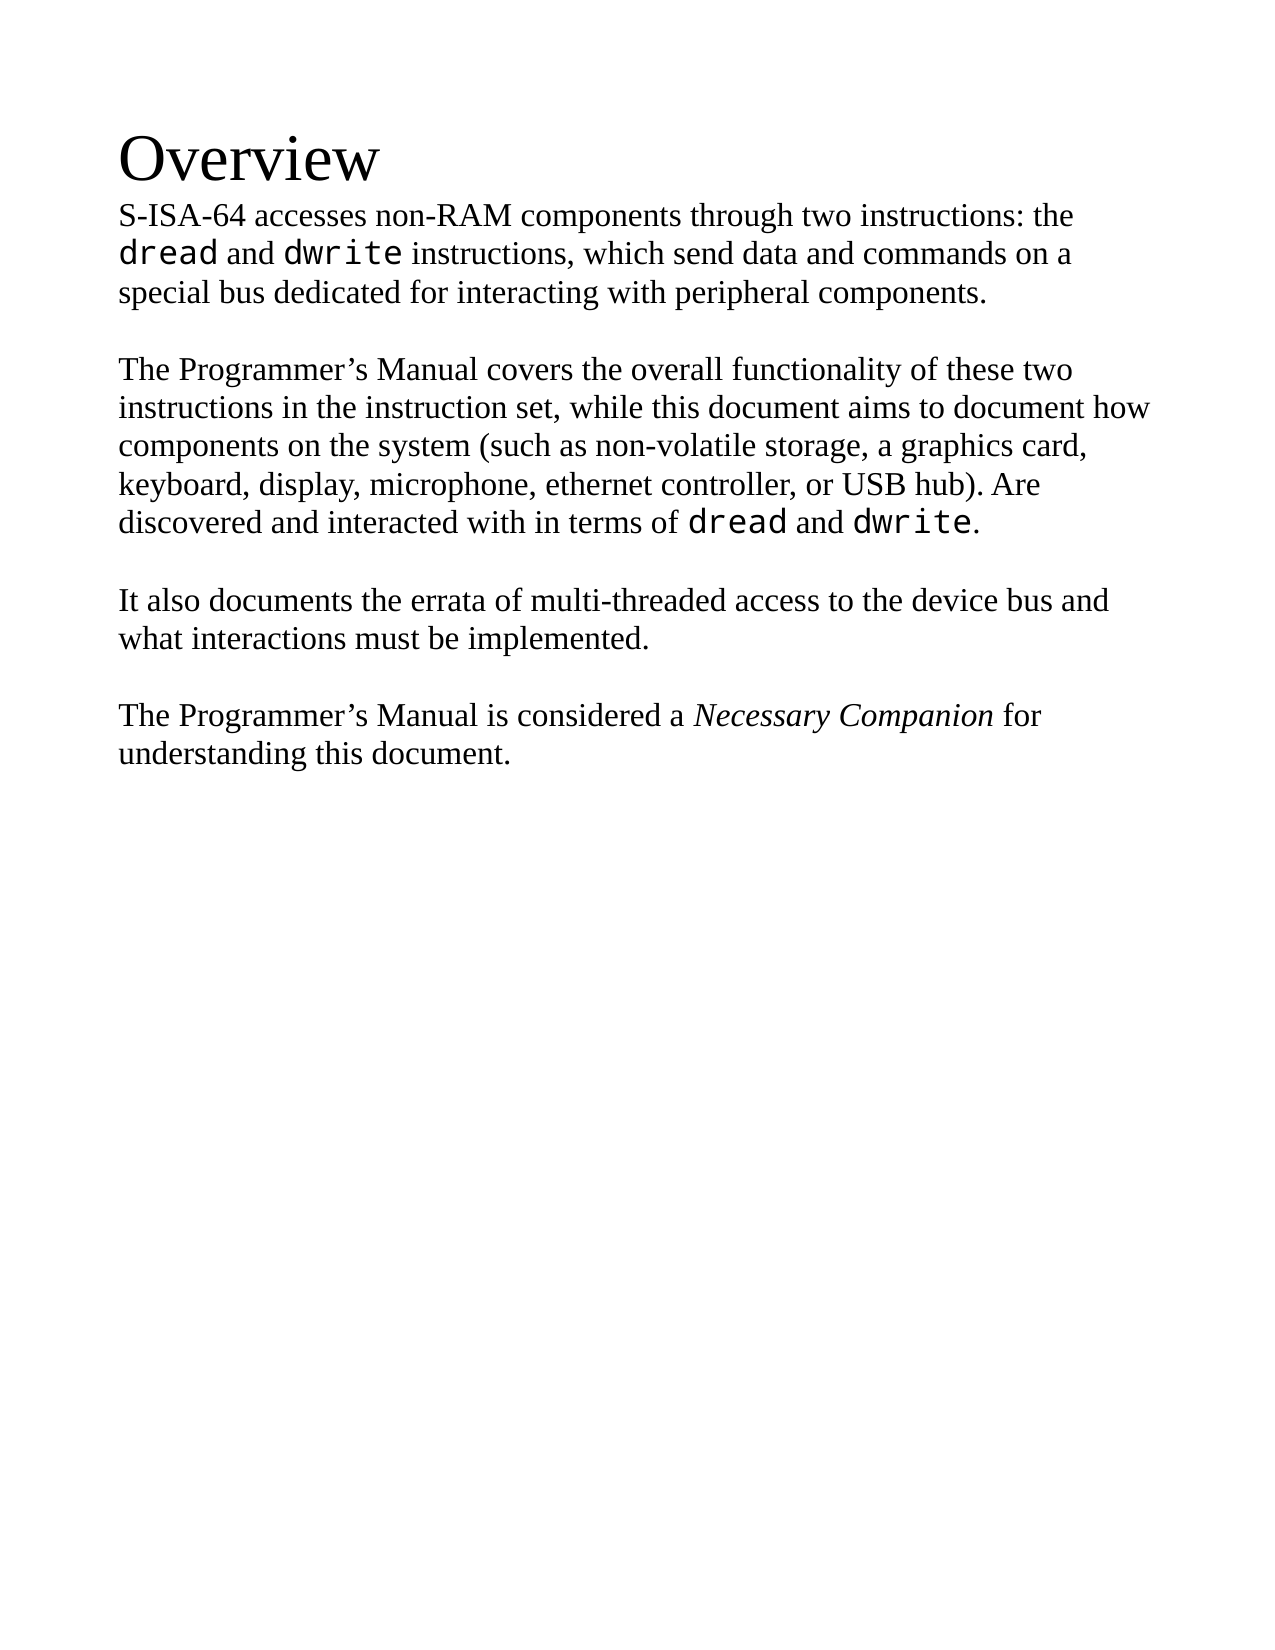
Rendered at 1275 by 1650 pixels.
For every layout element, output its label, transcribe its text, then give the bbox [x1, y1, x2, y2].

text Overview [118, 118, 1157, 195]
text The Programmer’s Manual is considered a Necessary Companion for understanding this document. [118, 695, 1157, 772]
text It also documents the errata of multi-threaded access to the device bus and what interactions must be implemented. [118, 580, 1157, 657]
text The Programmer’s Manual covers the overall functionality of these two instructions in the instruction set, while this document aims to document how components on the system (such as non-volatile storage, a graphics card, keyboard, display, microphone, ethernet controller, or USB hub). Are discovered and interacted with in terms of dread and dwrite. [118, 349, 1157, 542]
text S-ISA-64 accesses non-RAM components through two instructions: the dread and dwrite instructions, which send data and commands on a special bus dedicated for interacting with peripheral components. [118, 195, 1157, 311]
